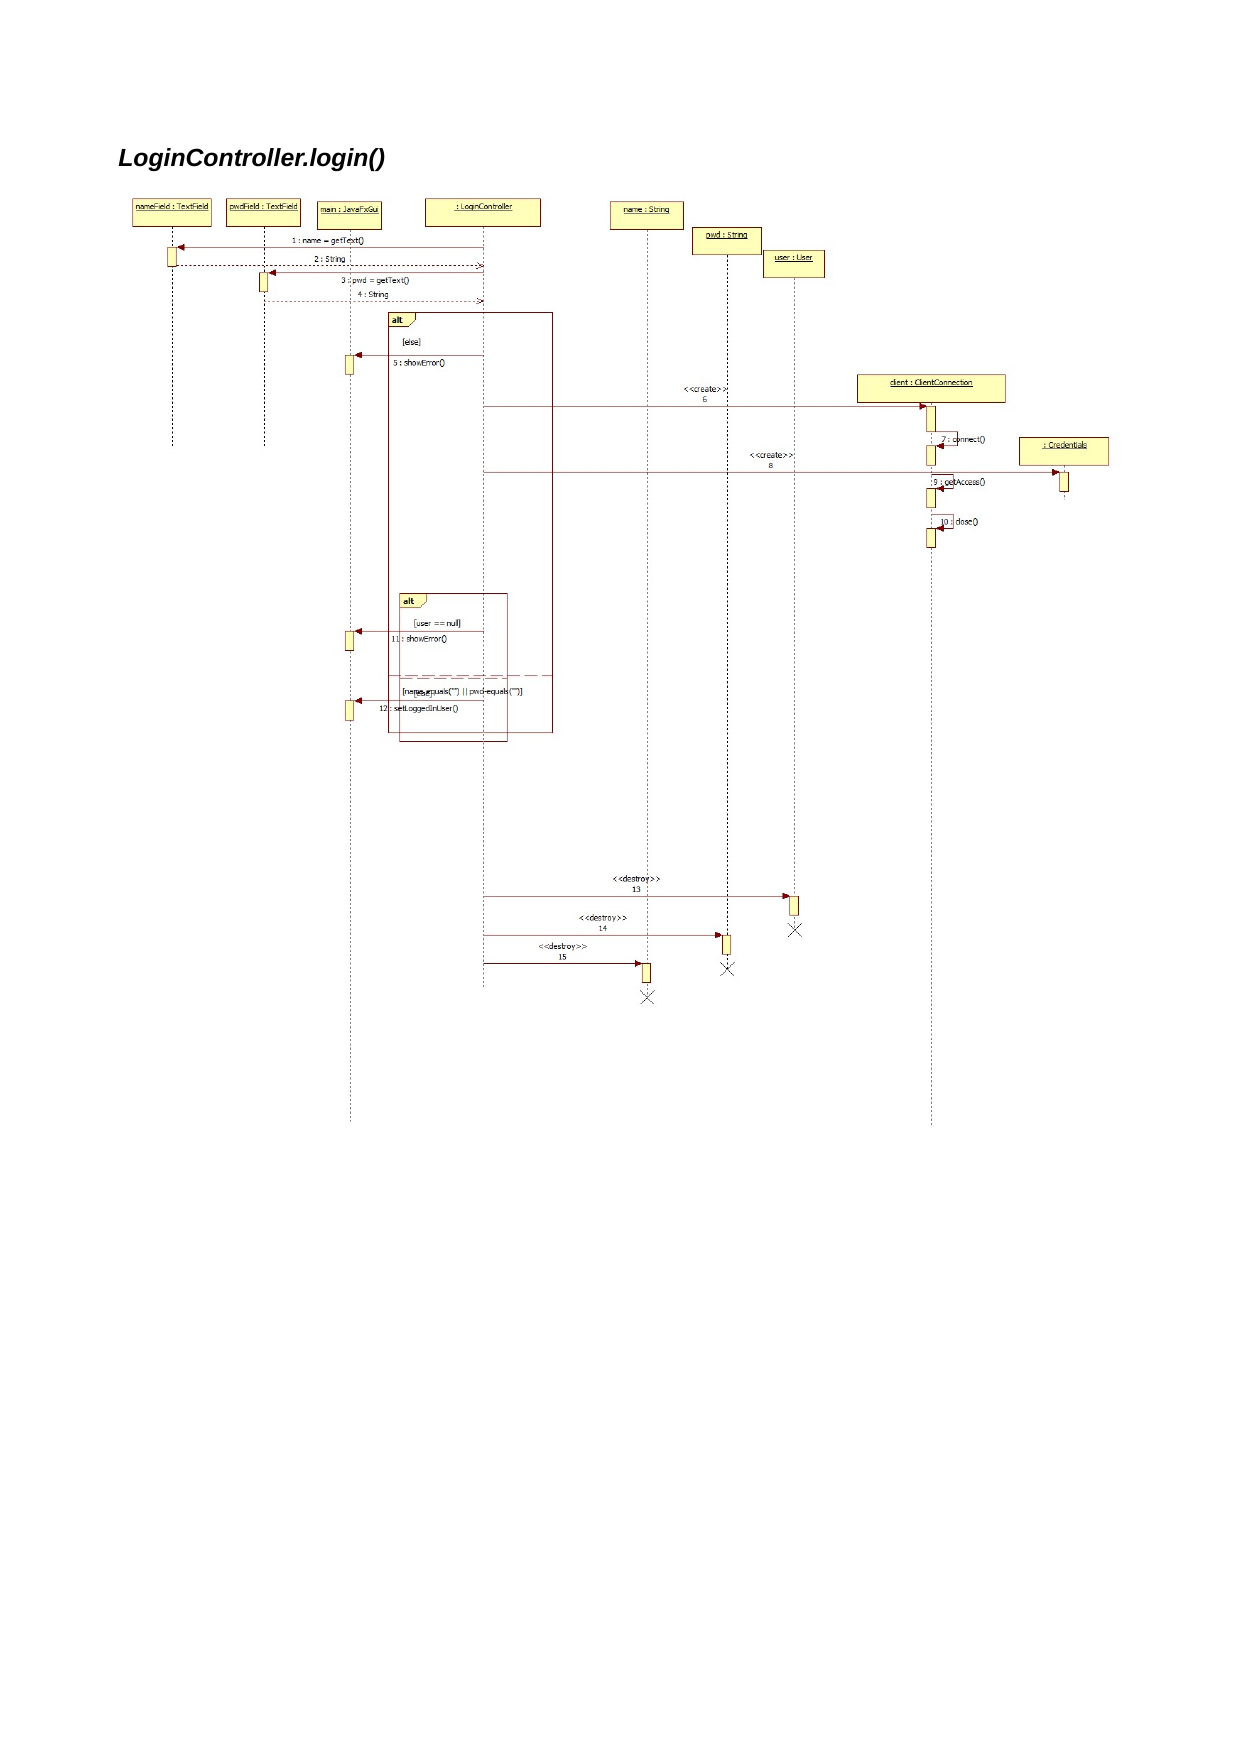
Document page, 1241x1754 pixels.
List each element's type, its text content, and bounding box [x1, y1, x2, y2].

subtitle LoginController.login() [118, 143, 1122, 172]
picture [118, 184, 1123, 1141]
